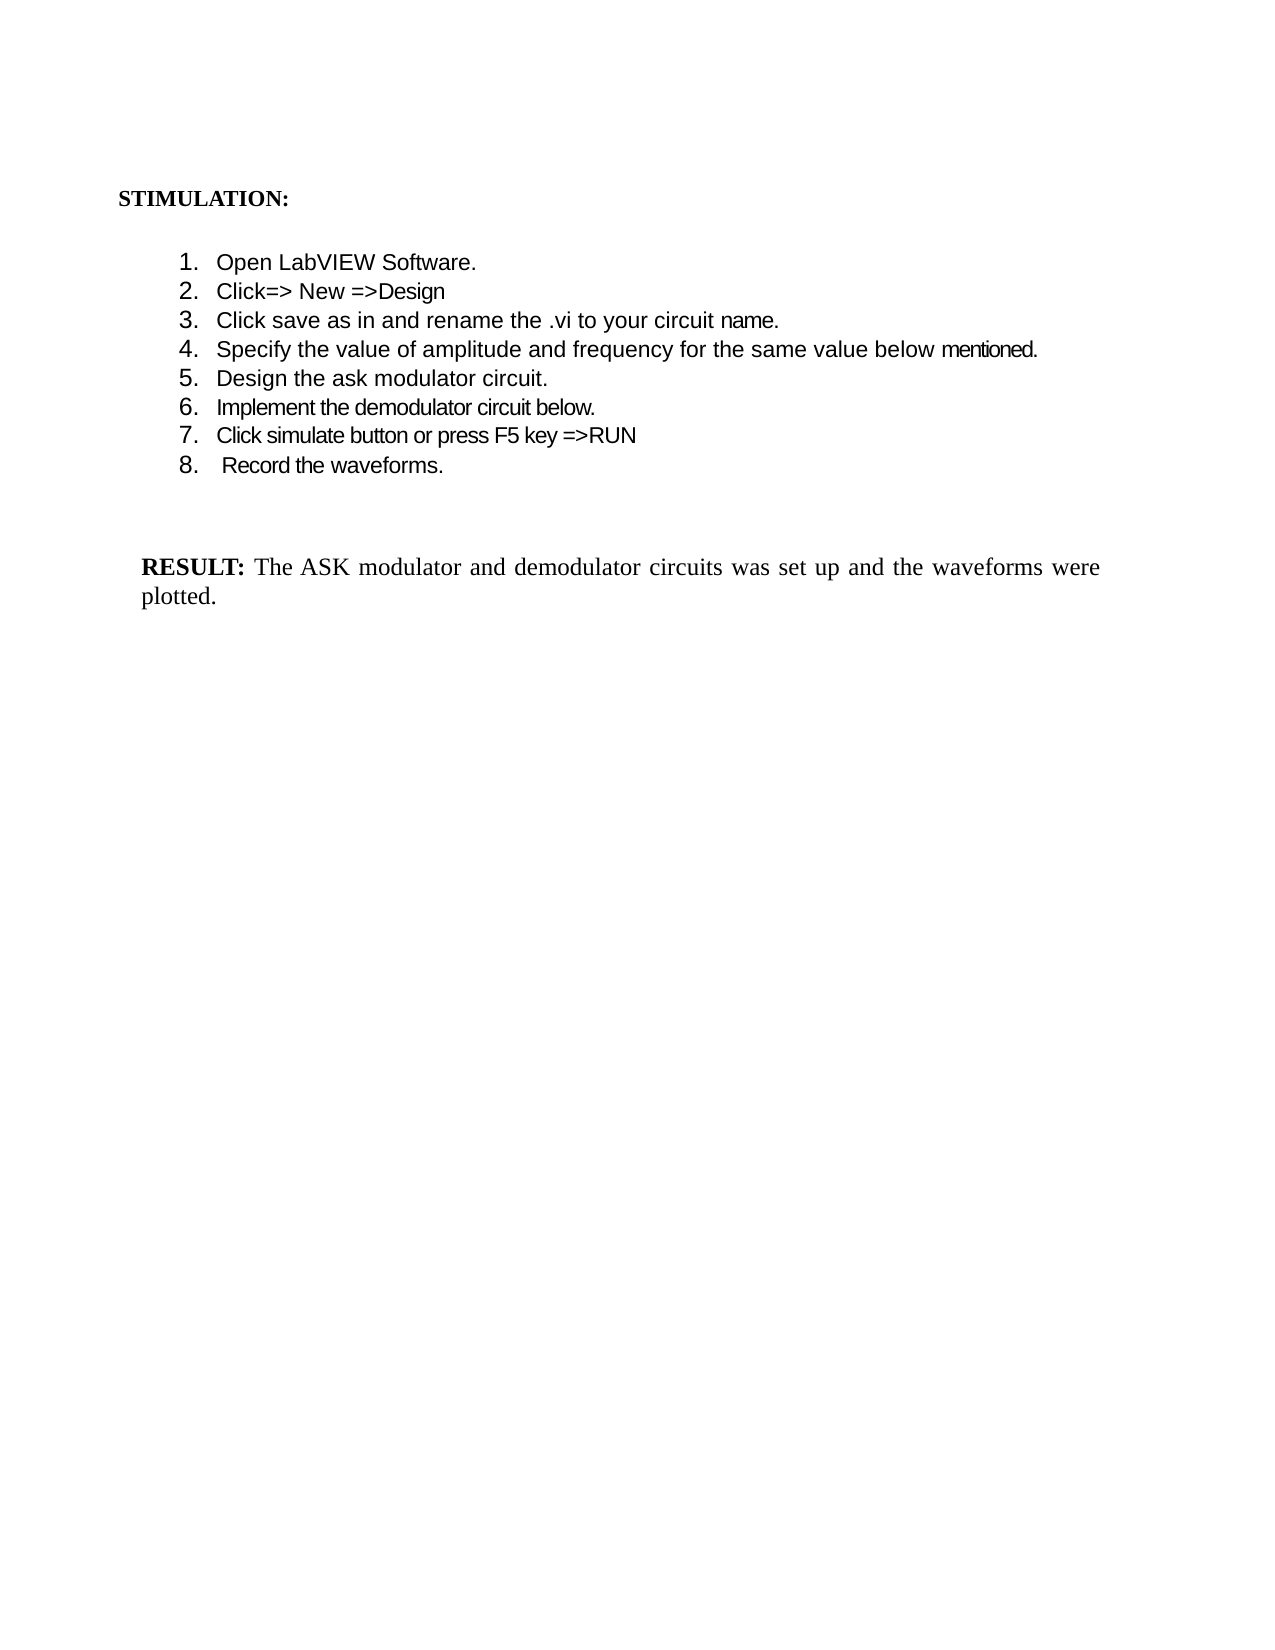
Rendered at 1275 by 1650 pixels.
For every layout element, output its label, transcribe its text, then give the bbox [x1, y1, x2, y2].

list Design the ask modulator circuit. [178, 363, 1157, 392]
list Click simulate button or press F5 key =>RUN [178, 421, 1157, 450]
text RESULT: The ASK modulator and demodulator circuits was set up and the waveforms were plotted. [141, 552, 1101, 610]
list Implement the demodulator circuit below. [178, 392, 1157, 421]
list Click save as in and rename the .vi to your circuit name. [178, 305, 1157, 334]
list Record the waveforms. [178, 450, 1157, 478]
text STIMULATION: [118, 185, 1101, 211]
list Specify the value of amplitude and frequency for the same value below mentioned. [178, 334, 1157, 363]
list Open LabVIEW Software. [178, 247, 1157, 276]
list Click=> New =>Design [178, 276, 1157, 305]
